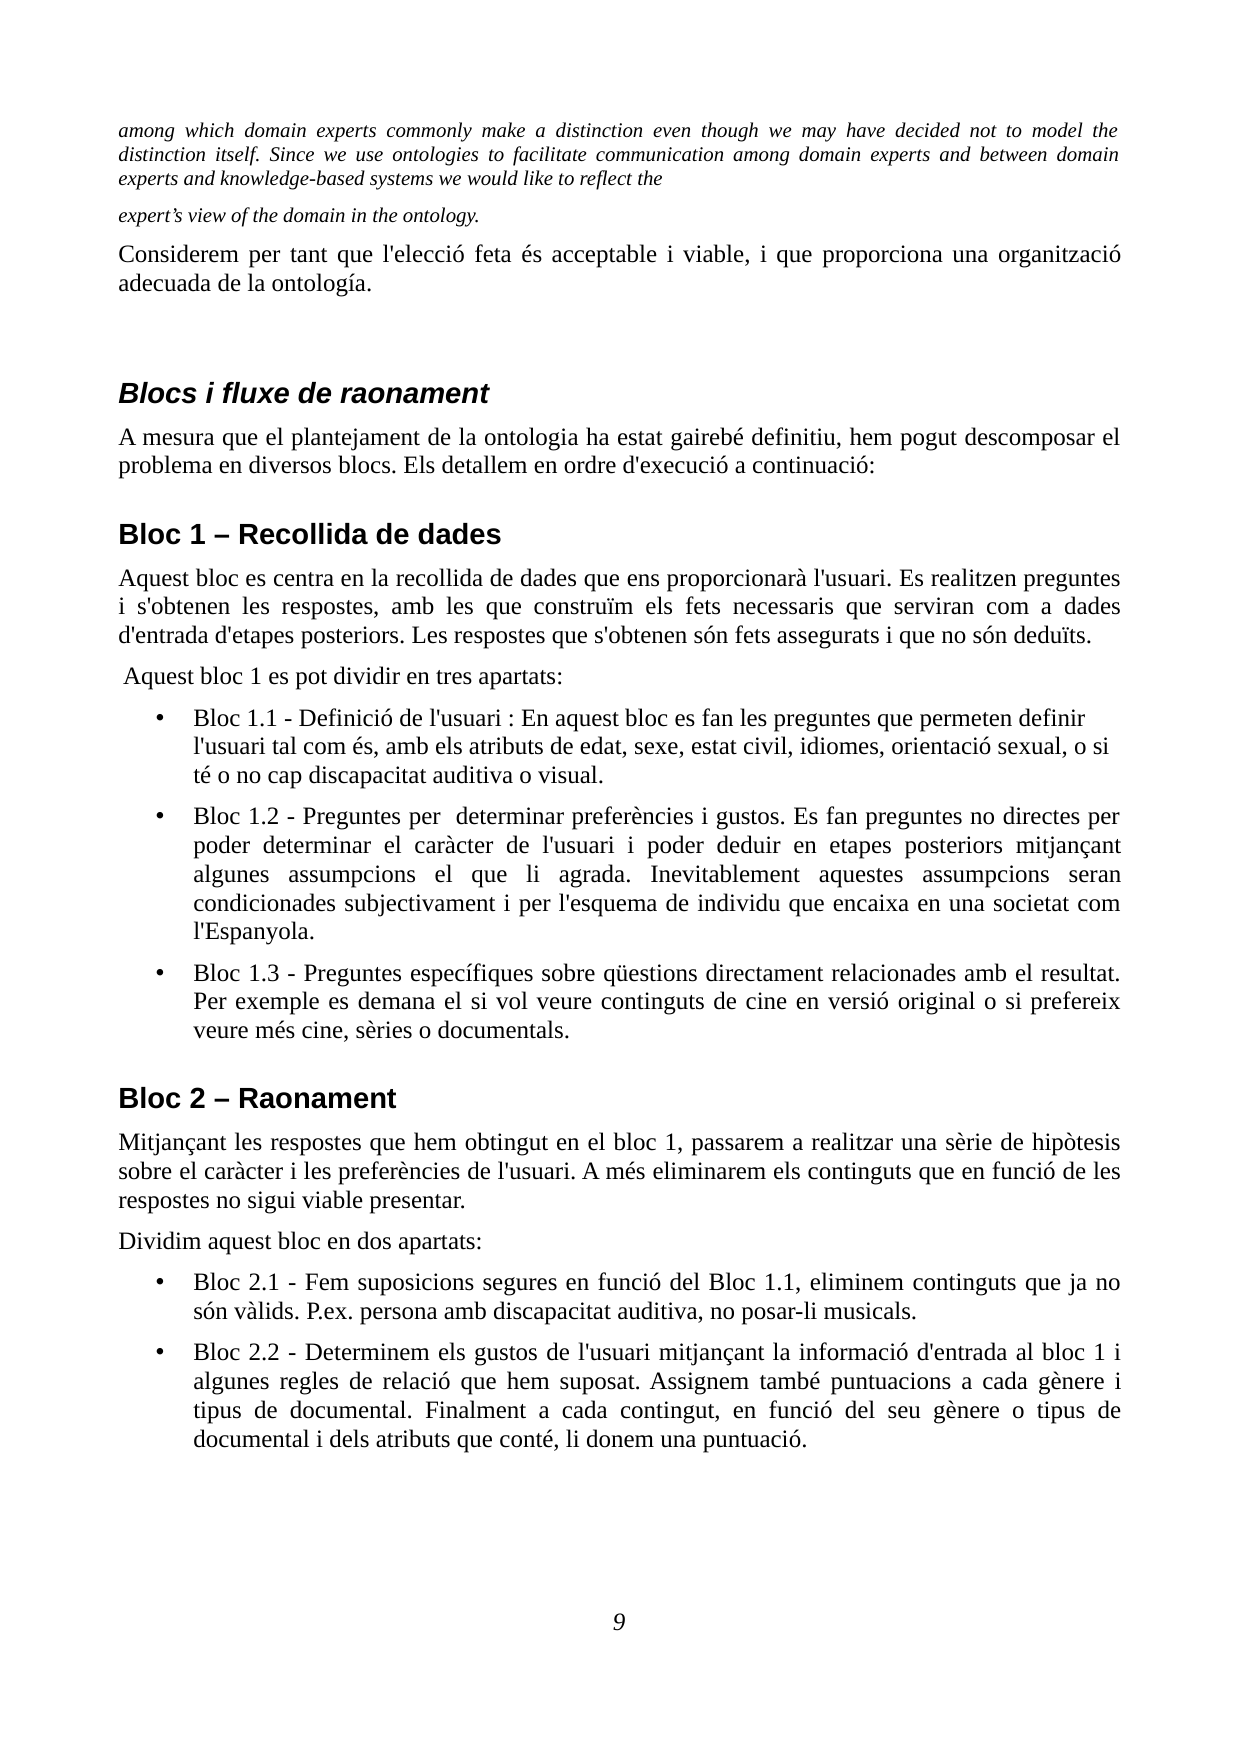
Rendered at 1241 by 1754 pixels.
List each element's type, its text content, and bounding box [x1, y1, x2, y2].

text expert’s view of the domain in the ontology. [118, 203, 1122, 227]
text A mesura que el plantejament de la ontologia ha estat gairebé definitiu, hem pogut descomposar el problema en diversos blocs. Els detallem en ordre d'execució a continuació: [118, 422, 1122, 479]
text Aquest bloc es centra en la recollida de dades que ens proporcionarà l'usuari. Es realitzen preguntes i s'obtenen les respostes, amb les que construïm els fets necessaris que serviran com a dades d'entrada d'etapes posteriors. Les respostes que s'obtenen són fets assegurats i que no són deduïts. [118, 563, 1122, 649]
text among which domain experts commonly make a distinction even though we may have decided not to model the distinction itself. Since we use ontologies to facilitate communication among domain experts and between domain experts and knowledge-based systems we would like to reflect the [118, 118, 1122, 190]
list Bloc 1.1 - Definició de l'usuari : En aquest bloc es fan les preguntes que permeten definir l'usuari tal com és, amb els atributs de edat, sexe, estat civil, idiomes, orientació sexual, o si té o no cap discapacitat auditiva o visual. [156, 703, 1122, 789]
text Aquest bloc 1 es pot dividir en tres apartats: [118, 661, 1122, 690]
list Bloc 2.1 - Fem suposicions segures en funció del Bloc 1.1, eliminem continguts que ja no són vàlids. P.ex. persona amb discapacitat auditiva, no posar-li musicals. [156, 1267, 1122, 1325]
list Bloc 2.2 - Determinem els gustos de l'usuari mitjançant la informació d'entrada al bloc 1 i algunes regles de relació que hem suposat. Assignem també puntuacions a cada gènere i tipus de documental. Finalment a cada contingut, en funció del seu gènere o tipus de documental i dels atributs que conté, li donem una puntuació. [156, 1337, 1122, 1452]
subtitle Bloc 2 – Raonament [118, 1081, 1122, 1115]
list Bloc 1.3 - Preguntes específiques sobre qüestions directament relacionades amb el resultat. Per exemple es demana el si vol veure continguts de cine en versió original o si prefereix veure més cine, sèries o documentals. [156, 958, 1122, 1044]
text Considerem per tant que l'elecció feta és acceptable i viable, i que proporciona una organització adecuada de la ontología. [118, 239, 1122, 297]
text Mitjançant les respostes que hem obtingut en el bloc 1, passarem a realitzar una sèrie de hipòtesis sobre el caràcter i les preferències de l'usuari. A més eliminarem els continguts que en funció de les respostes no sigui viable presentar. [118, 1127, 1122, 1214]
subtitle Blocs i fluxe de raonament [118, 376, 1122, 409]
text Dividim aquest bloc en dos apartats: [118, 1226, 1122, 1255]
subtitle Bloc 1 – Recollida de dades [118, 517, 1122, 550]
list Bloc 1.2 - Preguntes per determinar preferències i gustos. Es fan preguntes no directes per poder determinar el caràcter de l'usuari i poder deduir en etapes posteriors mitjançant algunes assumpcions el que li agrada. Inevitablement aquestes assumpcions seran condicionades subjectivament i per l'esquema de individu que encaixa en una societat com l'Espanyola. [156, 801, 1122, 945]
